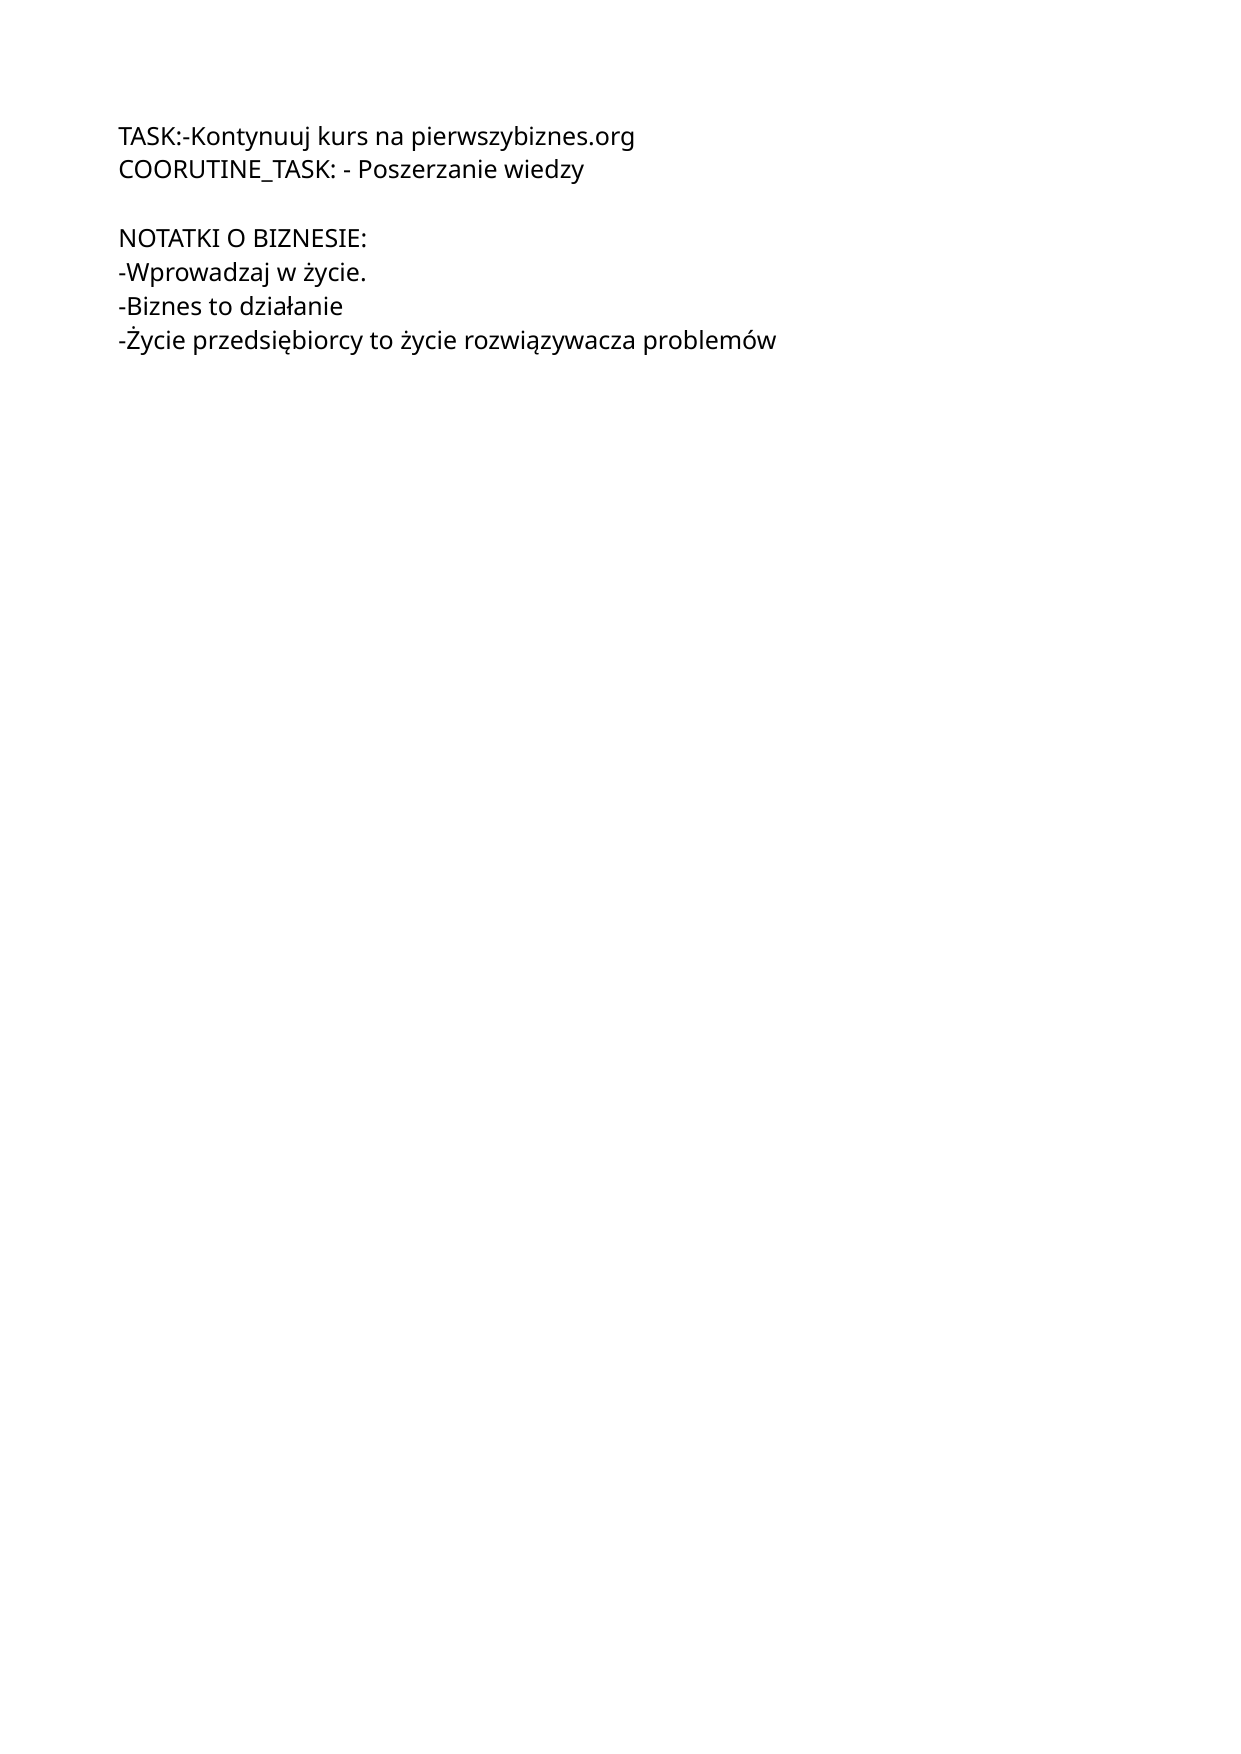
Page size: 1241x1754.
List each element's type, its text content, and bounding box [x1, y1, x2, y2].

text TASK:-Kontynuuj kurs na pierwszybiznes.org [118, 118, 1122, 152]
text NOTATKI O BIZNESIE: [118, 220, 1122, 254]
text -Życie przedsiębiorcy to życie rozwiązywacza problemów [118, 322, 1122, 357]
text COORUTINE_TASK: - Poszerzanie wiedzy [118, 152, 1122, 186]
text -Wprowadzaj w życie. -Biznes to działanie [118, 254, 1122, 322]
